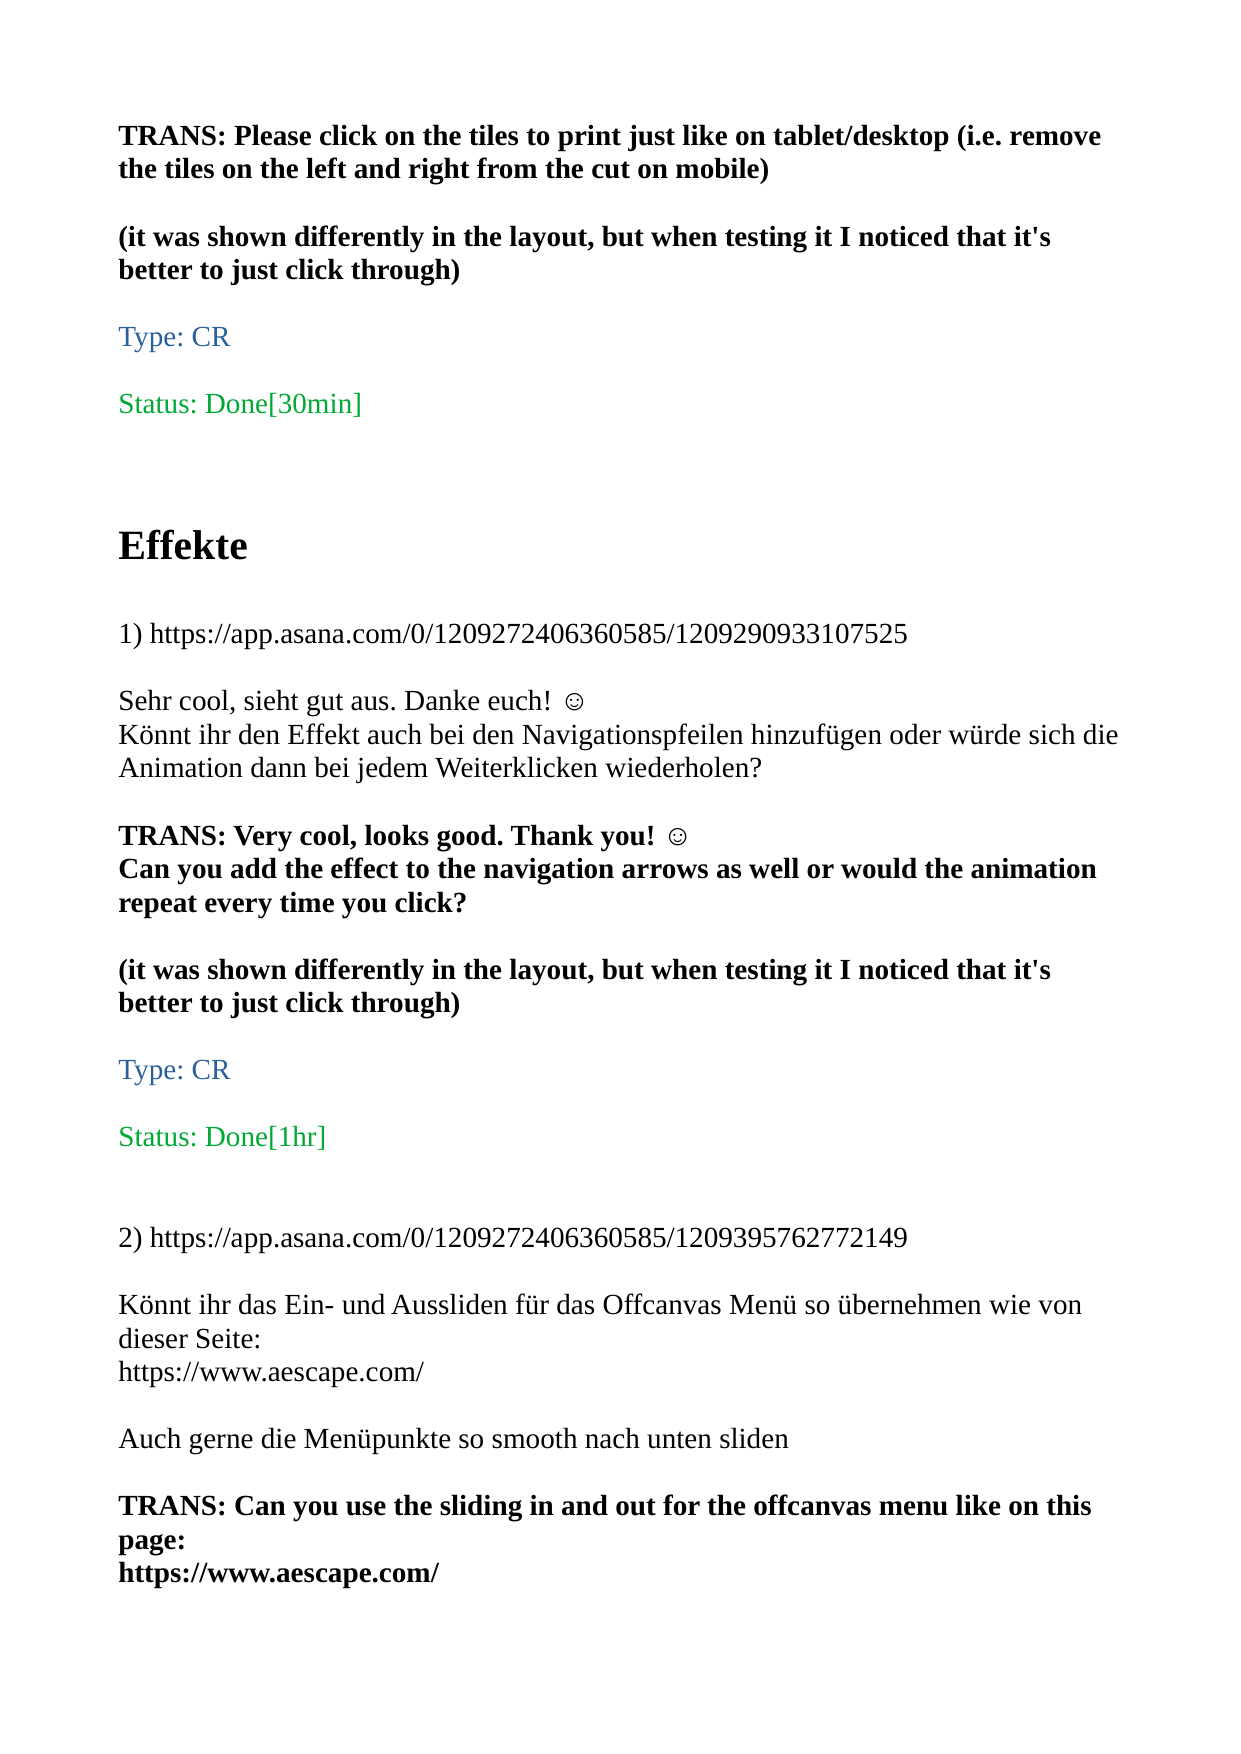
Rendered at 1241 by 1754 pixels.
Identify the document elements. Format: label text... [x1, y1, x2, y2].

text (it was shown differently in the layout, but when testing it I noticed that it's better to just click through) [118, 952, 1122, 1019]
text 2) https://app.asana.com/0/1209272406360585/1209395762772149 [118, 1220, 1122, 1254]
text Type: CR [118, 1052, 1122, 1086]
text Effekte [118, 521, 1122, 568]
text https://www.aescape.com/ [118, 1354, 1122, 1388]
text https://www.aescape.com/ [118, 1556, 1122, 1589]
text Könnt ihr den Effekt auch bei den Navigationspfeilen hinzufügen oder würde sich die Animation dann bei jedem Weiterklicken wiederholen? [118, 717, 1122, 784]
text Can you add the effect to the navigation arrows as well or would the animation repeat every time you click? [118, 851, 1122, 918]
text (it was shown differently in the layout, but when testing it I noticed that it's better to just click through) [118, 219, 1122, 286]
text Könnt ihr das Ein- und Aussliden für das Offcanvas Menü so übernehmen wie von dieser Seite: [118, 1287, 1122, 1354]
text Status: Done[1hr] [118, 1119, 1122, 1153]
text Type: CR [118, 319, 1122, 353]
text 1) https://app.asana.com/0/1209272406360585/1209290933107525 [118, 616, 1122, 650]
text Status: Done[30min] [118, 386, 1122, 420]
text TRANS: Very cool, looks good. Thank you! ☺️ [118, 818, 1122, 851]
text Sehr cool, sieht gut aus. Danke euch! ☺️ [118, 683, 1122, 717]
text TRANS: Please click on the tiles to print just like on tablet/desktop (i.e. remove the tiles on the left and right from the cut on mobile) [118, 118, 1122, 185]
text Auch gerne die Menüpunkte so smooth nach unten sliden [118, 1421, 1122, 1455]
text TRANS: Can you use the sliding in and out for the offcanvas menu like on this page: [118, 1488, 1122, 1556]
